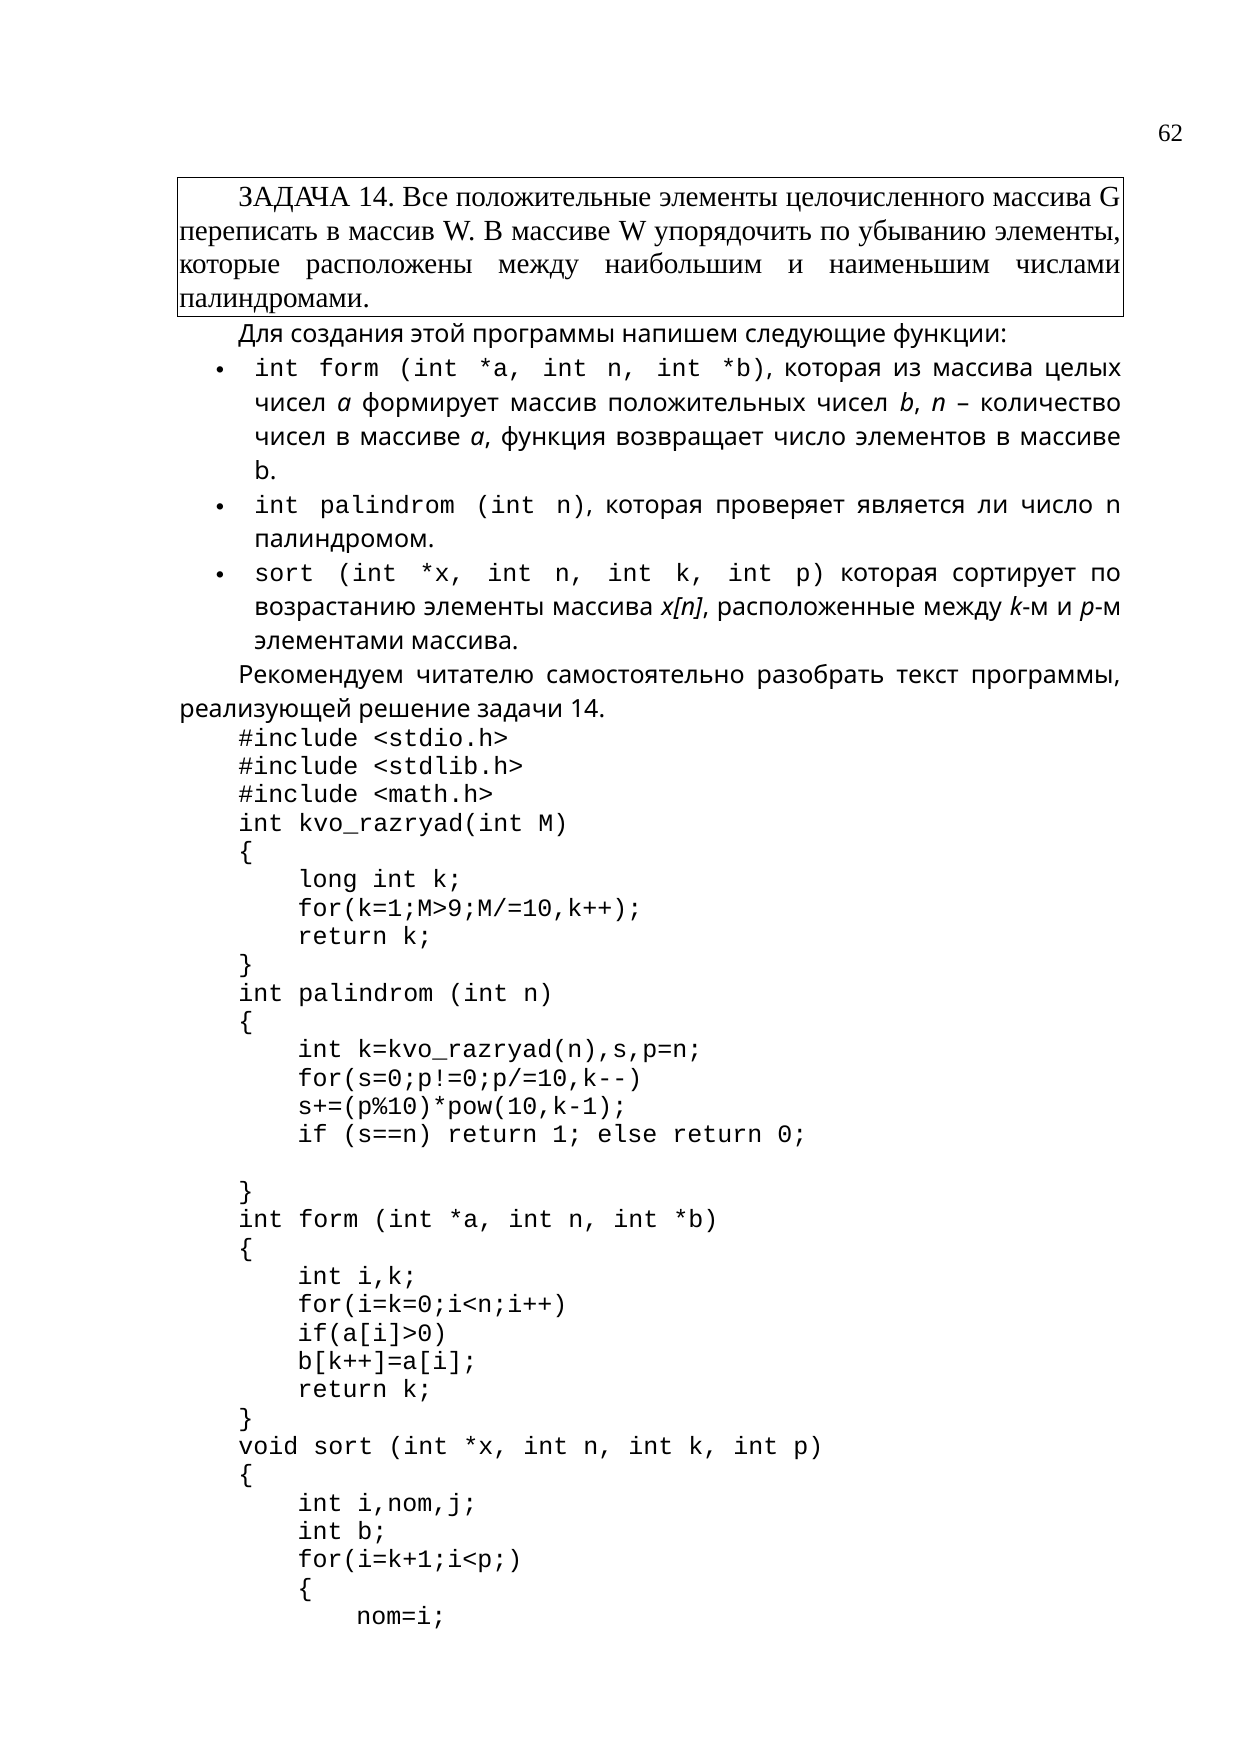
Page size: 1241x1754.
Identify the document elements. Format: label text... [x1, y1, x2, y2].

text { [238, 1008, 1121, 1037]
list sort (int *x, int n, int k, int p) которая сортирует по возрастанию элементы массива x[n], расположенные между k-м и p-м элементами массива. [217, 555, 1121, 657]
text #include <stdio.h> [238, 725, 1121, 753]
list int palindrom (int n), которая проверяет является ли число n палиндромом. [217, 486, 1121, 555]
text #include <stdlib.h> [238, 753, 1121, 782]
text { [238, 1575, 1121, 1603]
text int b; [238, 1518, 1121, 1547]
text ЗАДАЧА 14. Все положительные элементы целочисленного массива G переписать в массив W. В массиве W упорядочить по убыванию элементы, которые расположены между наибольшим и наименьшим числами палиндромами. [178, 178, 1123, 316]
text long int k; [238, 867, 1121, 895]
text nom=i; [238, 1603, 1121, 1632]
text { [238, 1462, 1121, 1490]
text } [238, 952, 1121, 980]
text return k; [238, 1377, 1121, 1405]
text for(s=0;p!=0;p/=10,k--) [238, 1065, 1121, 1093]
text if (s==n) return 1; else return 0; [238, 1122, 1121, 1150]
text int form (int *a, int n, int *b) [238, 1207, 1121, 1235]
text if(a[i]>0) [238, 1320, 1121, 1348]
text Рекомендуем читателю самостоятельно разобрать текст программы, реализующей решение задачи 14. [179, 657, 1121, 725]
text } [238, 1178, 1121, 1207]
text int palindrom (int n) [238, 980, 1121, 1008]
text b[k++]=a[i]; [238, 1348, 1121, 1377]
text int kvo_razryad(int M) [238, 810, 1121, 838]
list int form (int *a, int n, int *b), которая из массива целых чисел a формирует массив положительных чисел b, n – количество чисел в массиве a, функция возвращает число элементов в массиве b. [217, 350, 1121, 486]
text { [238, 838, 1121, 867]
text for(i=k=0;i<n;i++) [238, 1292, 1121, 1320]
text int i,k; [238, 1263, 1121, 1292]
text int i,nom,j; [238, 1490, 1121, 1518]
text return k; [238, 923, 1121, 952]
text s+=(p%10)*pow(10,k-1); [238, 1093, 1121, 1122]
text { [238, 1235, 1121, 1263]
text int k=kvo_razryad(n),s,p=n; [238, 1037, 1121, 1065]
text } [238, 1405, 1121, 1433]
text for(i=k+1;i<p;) [238, 1547, 1121, 1575]
text Для создания этой программы напишем следующие функции: [179, 317, 1121, 350]
text #include <math.h> [238, 782, 1121, 810]
text for(k=1;M>9;M/=10,k++); [238, 895, 1121, 923]
text void sort (int *x, int n, int k, int p) [238, 1433, 1121, 1462]
